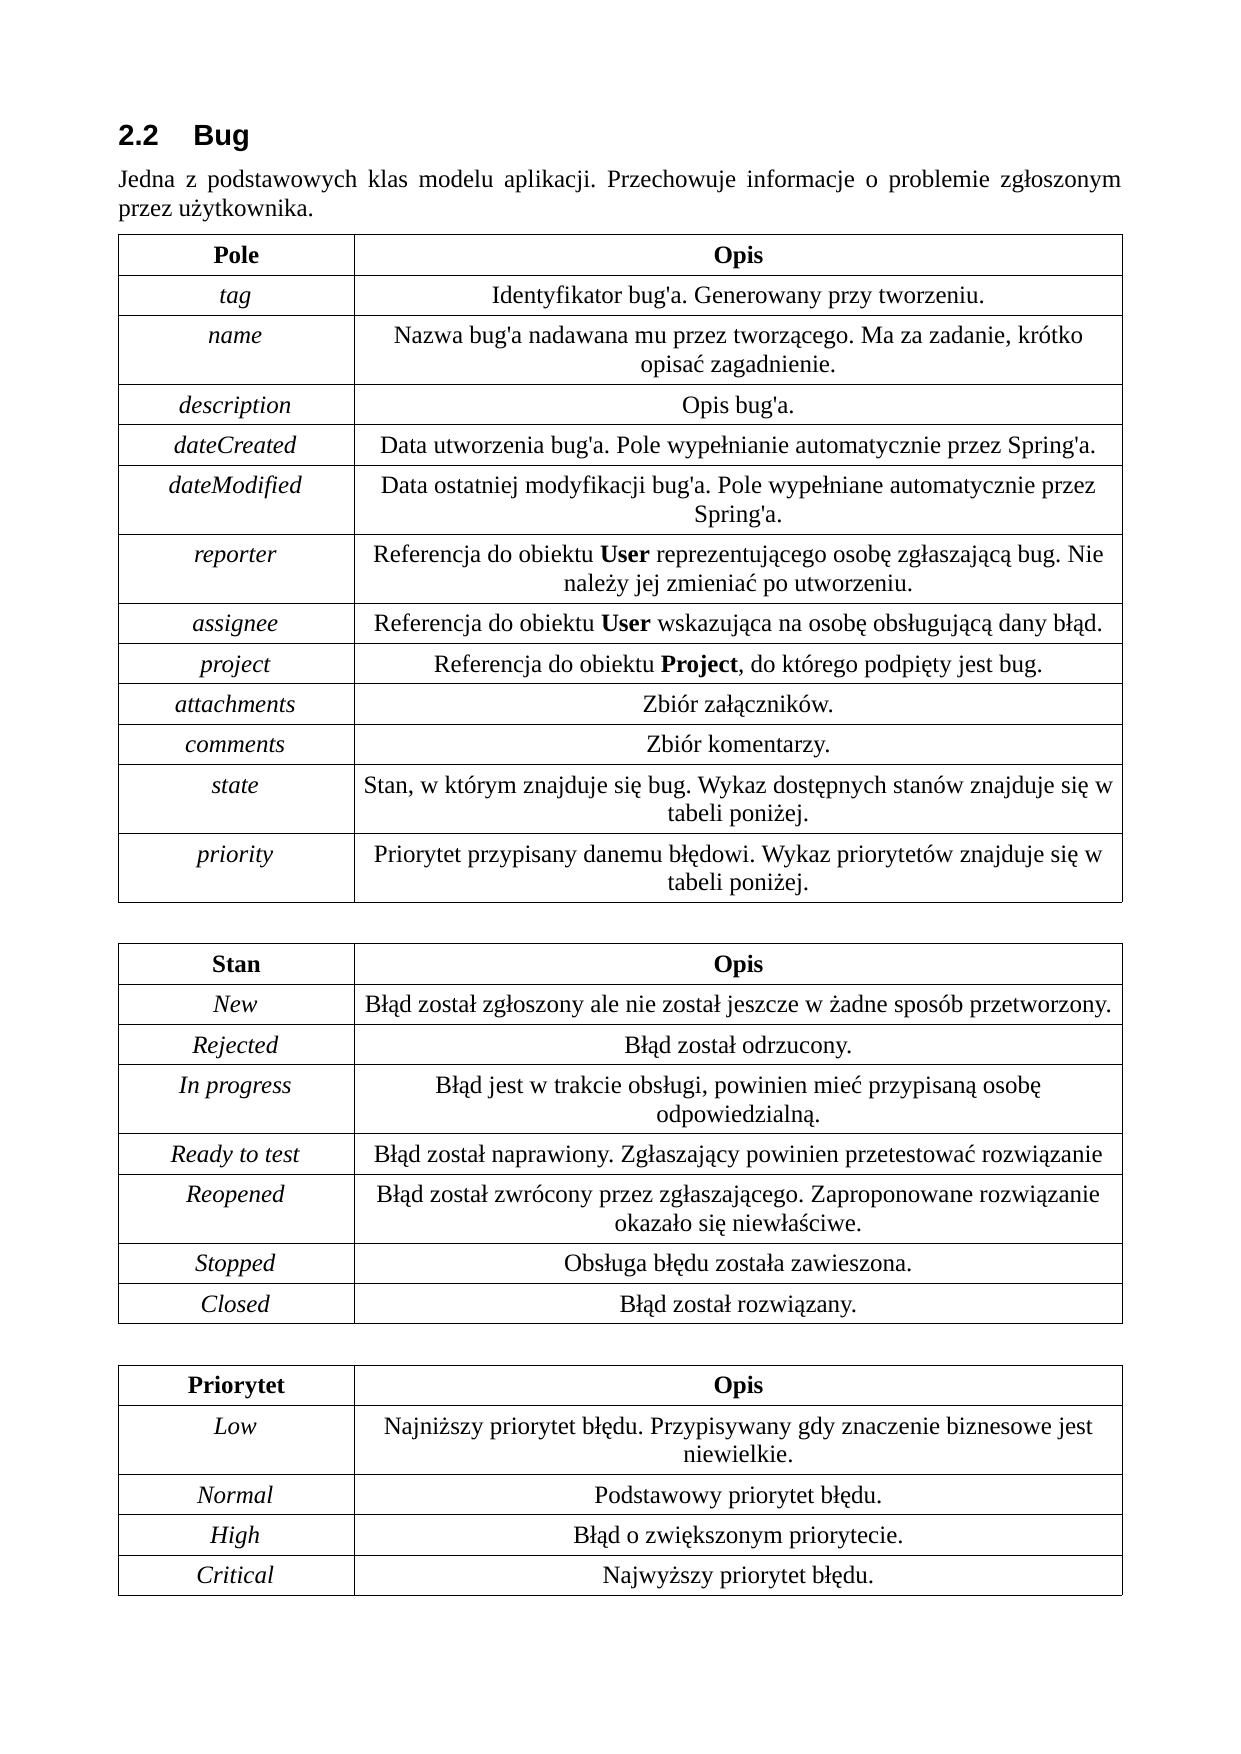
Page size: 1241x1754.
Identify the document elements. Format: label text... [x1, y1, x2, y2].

table_cell Błąd został zgłoszony ale nie został jeszcze w żadne sposób przetworzony. [355, 985, 1122, 1024]
table_cell Stan, w którym znajduje się bug. Wykaz dostępnych stanów znajduje się w tabeli poniżej. [355, 765, 1122, 833]
table_cell project [119, 644, 354, 683]
table_cell Opis bug'a. [355, 385, 1122, 424]
table_header Opis [355, 1366, 1122, 1405]
table_cell Najwyższy priorytet błędu. [355, 1556, 1122, 1595]
table_header Pole [119, 235, 354, 274]
table_cell Priorytet przypisany danemu błędowi. Wykaz priorytetów znajduje się w tabeli poniżej. [355, 834, 1122, 902]
table_cell Zbiór załączników. [355, 684, 1122, 723]
table_cell Reopened [119, 1175, 354, 1243]
table_header Opis [355, 944, 1122, 984]
table_cell Obsługa błędu została zawieszona. [355, 1244, 1122, 1283]
table_cell attachments [119, 684, 354, 723]
table_cell comments [119, 725, 354, 764]
table_cell dateCreated [119, 425, 354, 464]
table_cell Identyfikator bug'a. Generowany przy tworzeniu. [355, 276, 1122, 315]
table_header Stan [119, 944, 354, 984]
table_cell Low [119, 1406, 354, 1474]
table_cell name [119, 316, 354, 384]
table_cell assignee [119, 604, 354, 643]
table_cell Data utworzenia bug'a. Pole wypełnianie automatycznie przez Spring'a. [355, 425, 1122, 464]
table_header Priorytet [119, 1366, 354, 1405]
table_cell High [119, 1515, 354, 1555]
table_cell Stopped [119, 1244, 354, 1283]
table_cell Data ostatniej modyfikacji bug'a. Pole wypełniane automatycznie przez Spring'a. [355, 466, 1122, 533]
table_cell In progress [119, 1065, 354, 1133]
table_cell Zbiór komentarzy. [355, 725, 1122, 764]
table_cell Błąd został rozwiązany. [355, 1284, 1122, 1323]
table_cell Referencja do obiektu User wskazująca na osobę obsługującą dany błąd. [355, 604, 1122, 643]
table_cell Referencja do obiektu User reprezentującego osobę zgłaszającą bug. Nie należy jej zmieniać po utworzeniu. [355, 535, 1122, 603]
table_cell Normal [119, 1475, 354, 1514]
table_cell Podstawowy priorytet błędu. [355, 1475, 1122, 1514]
text Jedna z podstawowych klas modelu aplikacji. Przechowuje informacje o problemie zgłoszonym przez użytkownika. [118, 164, 1122, 222]
table_cell tag [119, 276, 354, 315]
table_cell Błąd został odrzucony. [355, 1025, 1122, 1064]
table_cell Closed [119, 1284, 354, 1323]
table_cell Błąd został zwrócony przez zgłaszającego. Zaproponowane rozwiązanie okazało się niewłaściwe. [355, 1175, 1122, 1243]
table_cell Najniższy priorytet błędu. Przypisywany gdy znaczenie biznesowe jest niewielkie. [355, 1406, 1122, 1474]
table_cell Rejected [119, 1025, 354, 1064]
table_cell New [119, 985, 354, 1024]
table_cell priority [119, 834, 354, 902]
table_cell Referencja do obiektu Project, do którego podpięty jest bug. [355, 644, 1122, 683]
table_cell dateModified [119, 466, 354, 533]
table_cell Ready to test [119, 1134, 354, 1174]
table_cell Critical [119, 1556, 354, 1595]
table_cell Nazwa bug'a nadawana mu przez tworzącego. Ma za zadanie, krótko opisać zagadnienie. [355, 316, 1122, 384]
table_cell Błąd został naprawiony. Zgłaszający powinien przetestować rozwiązanie [355, 1134, 1122, 1174]
table_cell Błąd o zwiększonym priorytecie. [355, 1515, 1122, 1555]
table_cell Błąd jest w trakcie obsługi, powinien mieć przypisaną osobę odpowiedzialną. [355, 1065, 1122, 1133]
table_cell state [119, 765, 354, 833]
table_cell description [119, 385, 354, 424]
subtitle Bug [118, 118, 1122, 152]
table_header Opis [355, 235, 1122, 274]
table_cell reporter [119, 535, 354, 603]
